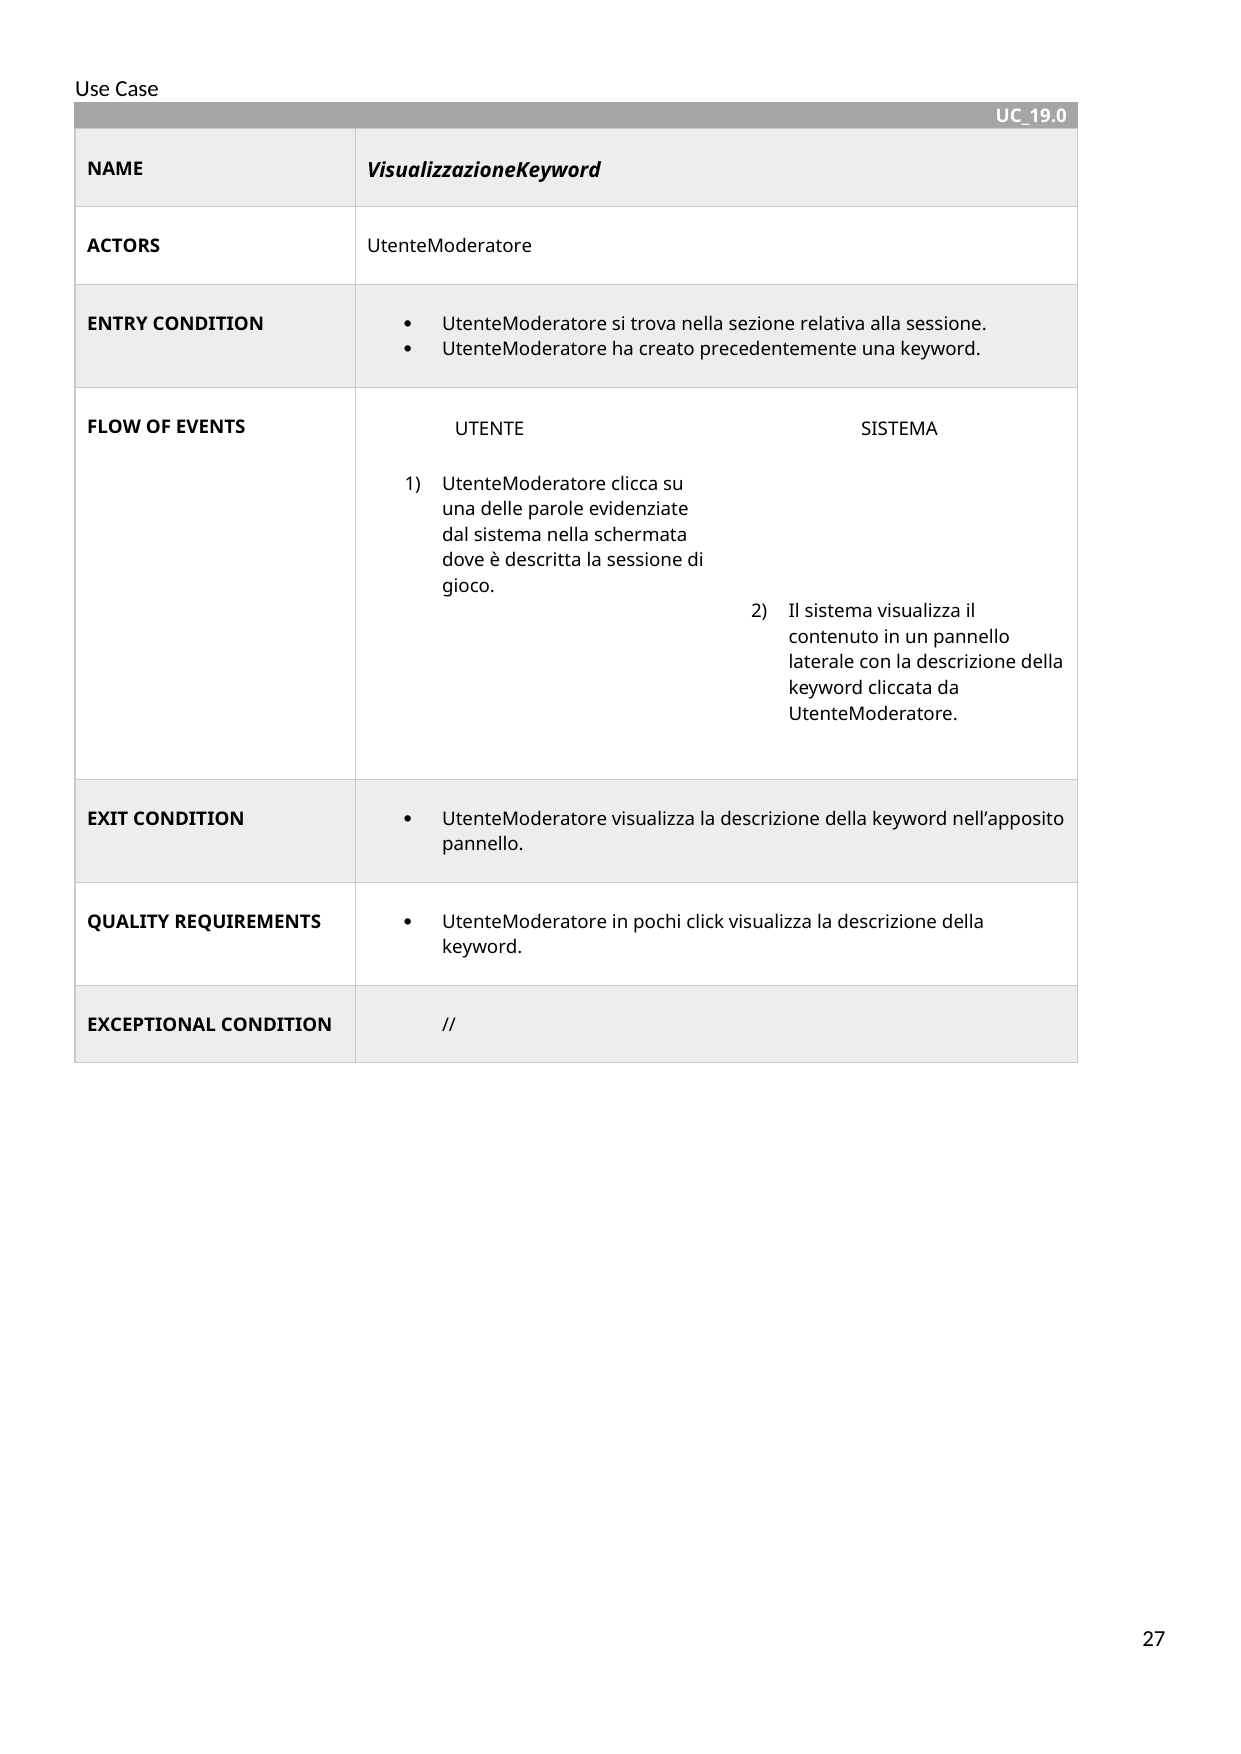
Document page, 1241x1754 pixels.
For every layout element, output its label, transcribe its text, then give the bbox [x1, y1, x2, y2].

table_cell ENTRY CONDITION [76, 285, 355, 387]
table_cell QUALITY REQUIREMENTS [76, 883, 355, 985]
table_cell UtenteModeratore visualizza la descrizione della keyword nell’apposito pannello. [356, 780, 1077, 882]
table_header UC_19.0 [356, 103, 1077, 128]
table_header [76, 103, 355, 128]
table_cell UtenteModeratore si trova nella sezione relativa alla sessione. UtenteModeratore ha creato precedentemente una keyword. [356, 285, 1077, 387]
table_cell UtenteModeratore in pochi click visualizza la descrizione della keyword. [356, 883, 1077, 985]
table_cell UtenteModeratore [356, 207, 1077, 283]
table_cell UTENTE SISTEMA UtenteModeratore clicca su una delle parole evidenziate dal sistema nella schermata dove è descritta la sessione di gioco. Il sistema visualizza il contenuto in un pannello laterale con la descrizione della keyword cliccata da UtenteModeratore. [356, 388, 1077, 778]
table_cell EXIT CONDITION [76, 780, 355, 882]
table_cell VisualizzazioneKeyword [356, 129, 1077, 206]
table_cell // [356, 986, 1077, 1062]
table_cell FLOW OF EVENTS [76, 388, 355, 778]
table_cell ACTORS [76, 207, 355, 283]
table_cell NAME [76, 129, 355, 206]
table_cell EXCEPTIONAL CONDITION [76, 986, 355, 1062]
